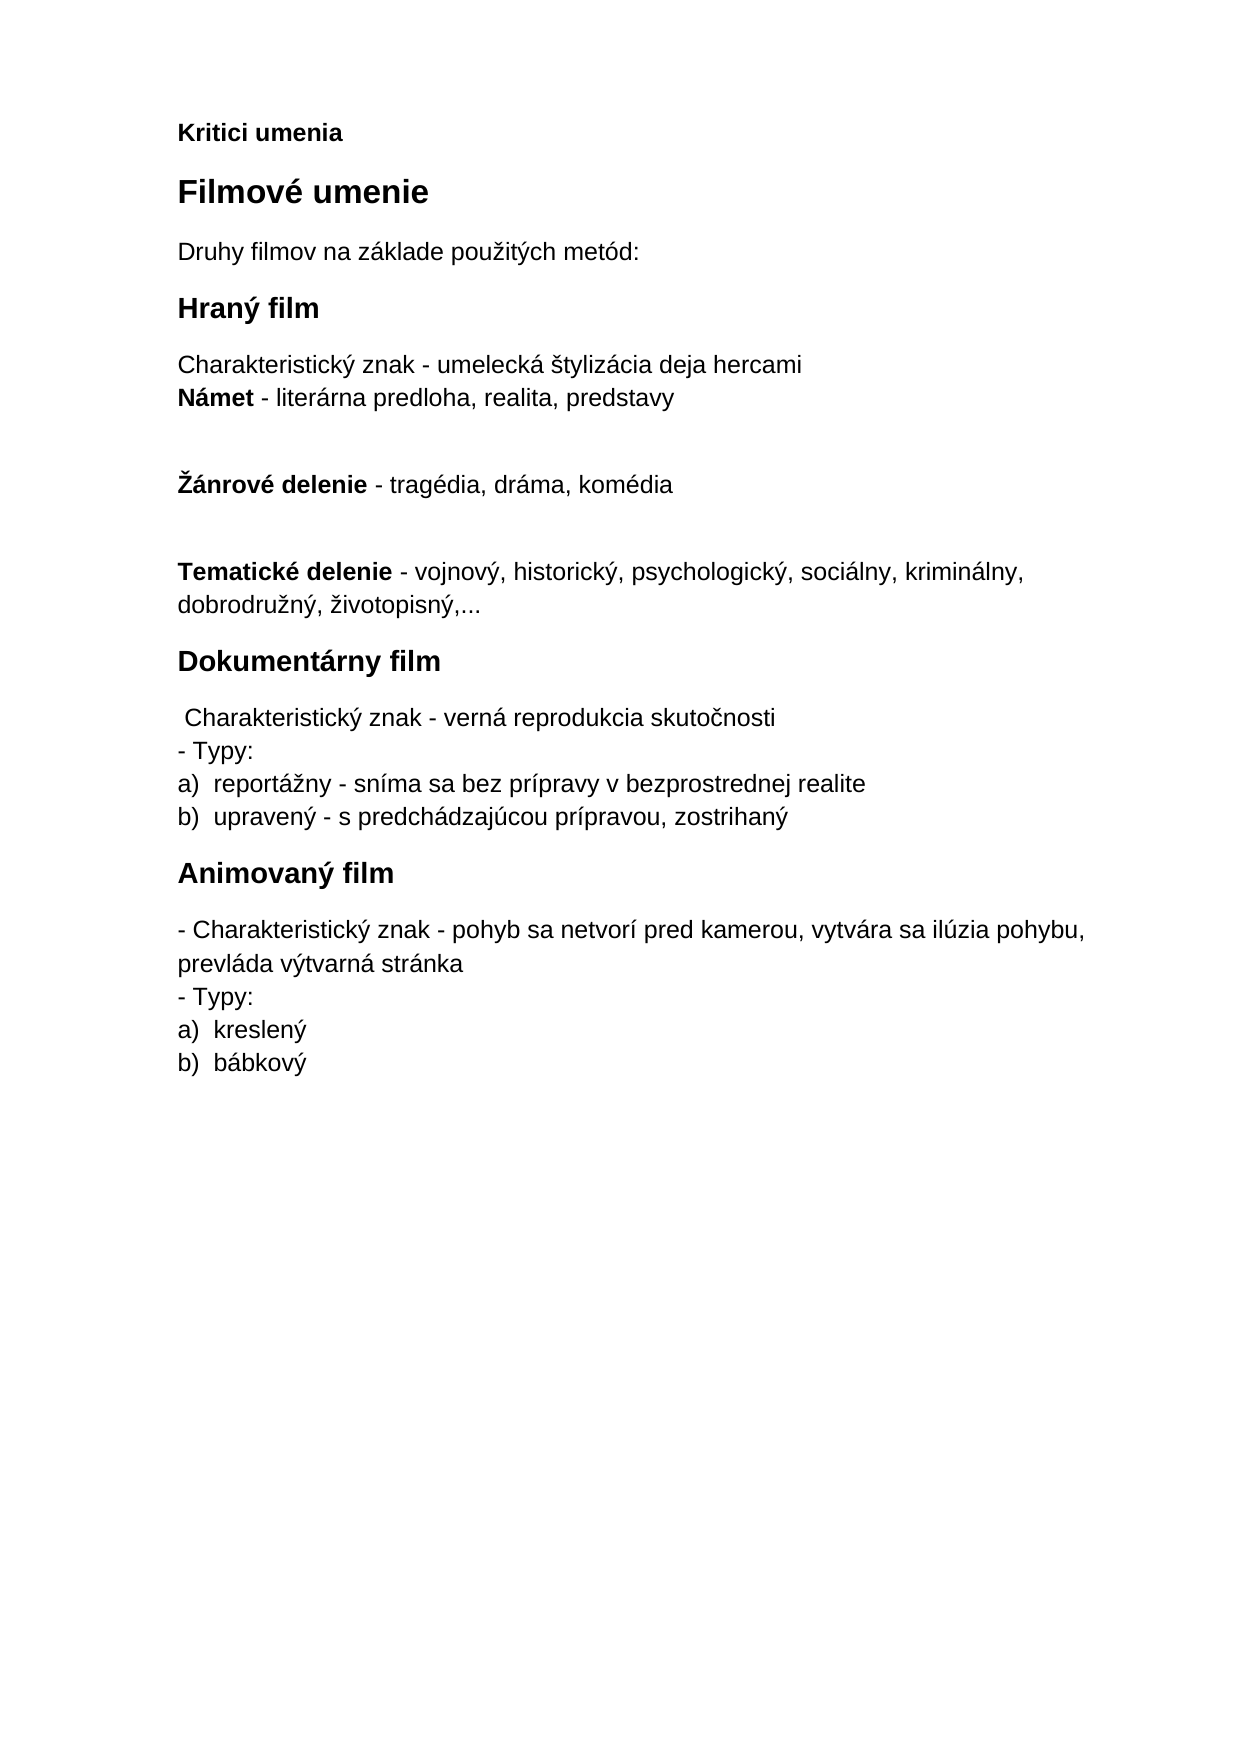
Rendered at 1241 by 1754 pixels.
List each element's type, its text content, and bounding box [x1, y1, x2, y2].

text Kritici umenia [177, 118, 1152, 147]
text Charakteristický znak - umelecká štylizácia deja hercami Námet - literárna predloha, realita, predstavy [177, 350, 1152, 412]
text Charakteristický znak - verná reprodukcia skutočnosti - Typy: a) reportážny - sníma sa bez prípravy v bezprostrednej realite b) upravený - s predchádzajúcou prípravou, zostrihaný [177, 703, 1152, 831]
text Tematické delenie - vojnový, historický, psychologický, sociálny, kriminálny, dobrodružný, životopisný,... [177, 524, 1152, 619]
text Dokumentárny film [177, 644, 1152, 677]
text Druhy filmov na základe použitých metód: [177, 237, 1152, 266]
text - Charakteristický znak - pohyb sa netvorí pred kamerou, vytvára sa ilúzia pohybu, prevláda výtvarná stránka - Typy: a) kreslený b) bábkový [177, 916, 1152, 1076]
text Hraný film [177, 291, 1152, 324]
text Filmové umenie [177, 172, 1152, 210]
text Animovaný film [177, 856, 1152, 890]
text Žánrové delenie - tragédia, dráma, komédia [177, 437, 1152, 499]
